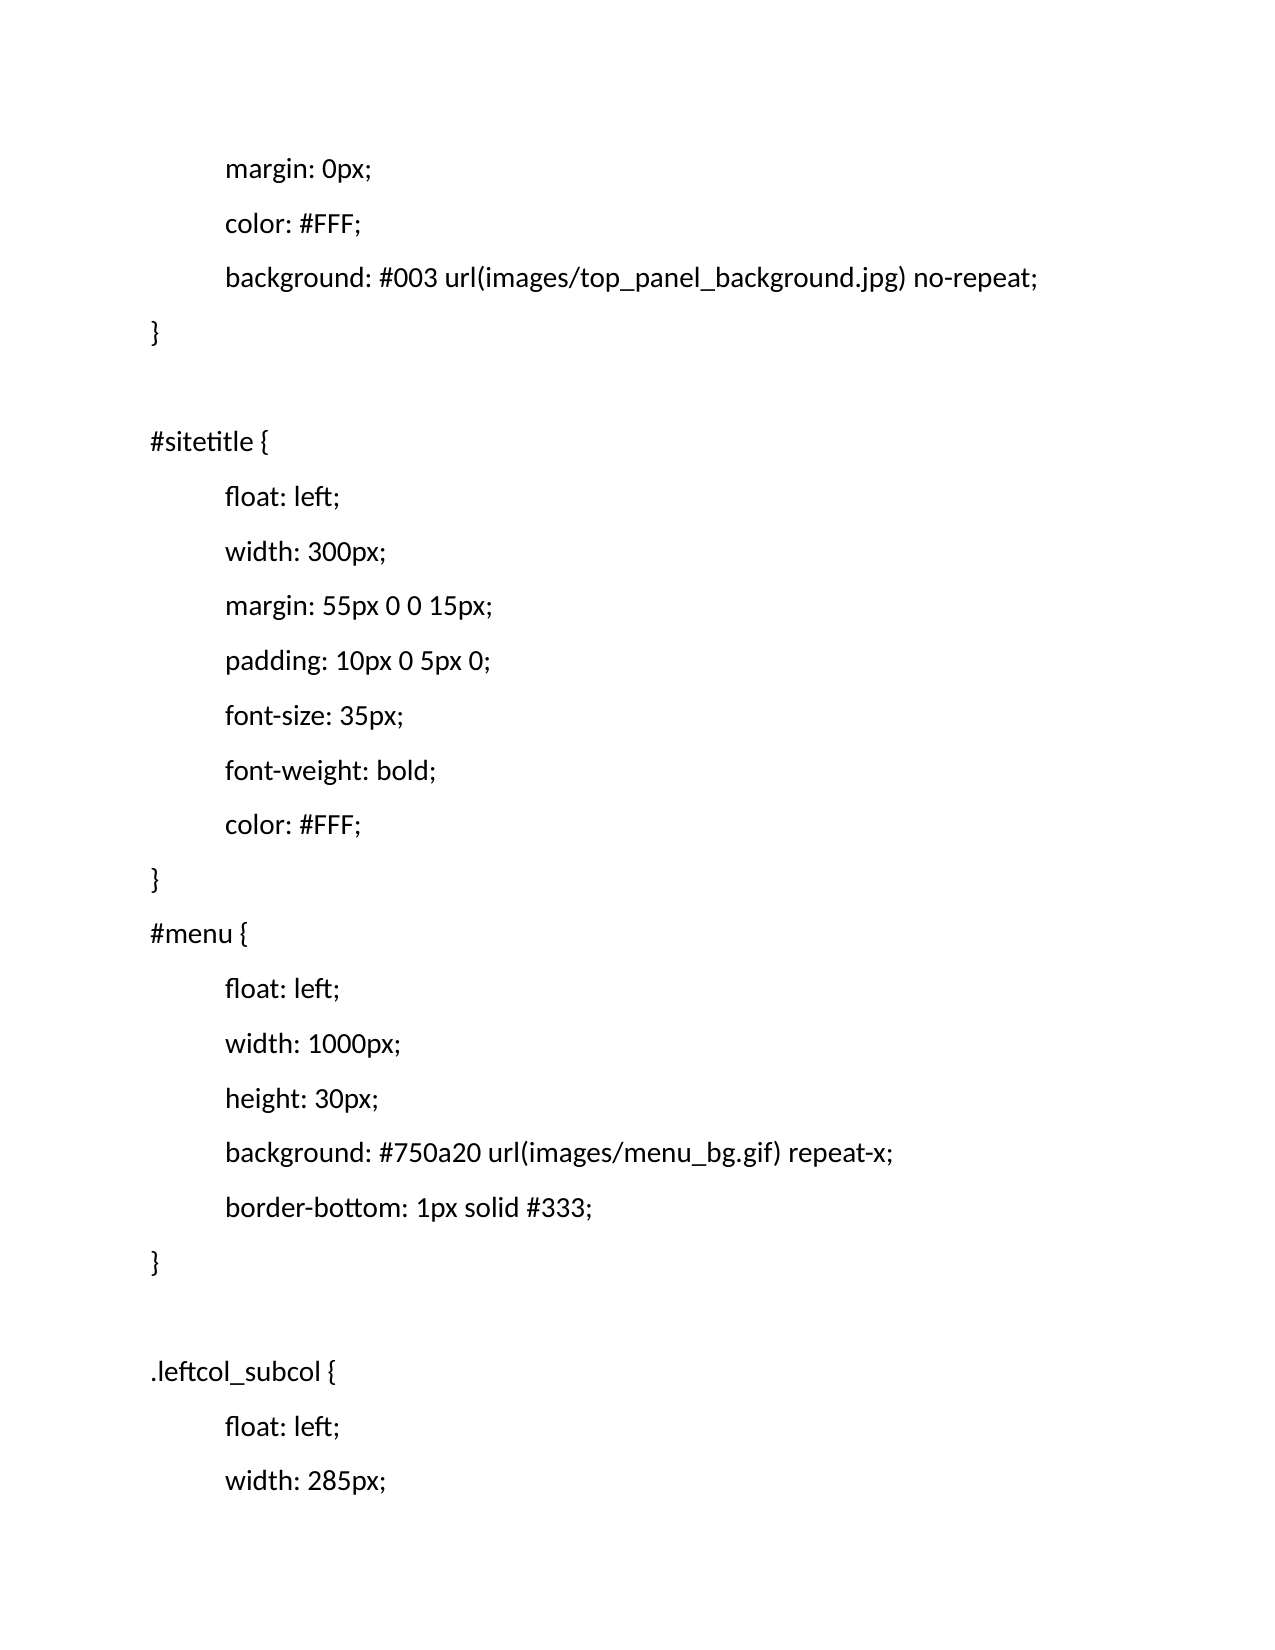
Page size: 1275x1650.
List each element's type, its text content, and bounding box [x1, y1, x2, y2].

text .leftcol_subcol { [150, 1353, 1125, 1389]
text width: 300px; [150, 533, 1125, 568]
text width: 1000px; [150, 1025, 1125, 1061]
text float: left; [150, 478, 1125, 514]
text } [150, 1244, 1125, 1279]
text background: #750a20 url(images/menu_bg.gif) repeat-x; [150, 1134, 1125, 1170]
text #sitetitle { [150, 423, 1125, 459]
text } [150, 861, 1125, 897]
text font-weight: bold; [150, 752, 1125, 787]
text width: 285px; [150, 1462, 1125, 1498]
text #menu { [150, 916, 1125, 951]
text float: left; [150, 970, 1125, 1006]
text border-bottom: 1px solid #333; [150, 1189, 1125, 1225]
text margin: 0px; [150, 150, 1125, 186]
text padding: 10px 0 5px 0; [150, 642, 1125, 678]
text color: #FFF; [150, 205, 1125, 240]
text margin: 55px 0 0 15px; [150, 587, 1125, 623]
text font-size: 35px; [150, 697, 1125, 732]
text } [150, 314, 1125, 350]
text float: left; [150, 1408, 1125, 1443]
text color: #FFF; [150, 806, 1125, 842]
text height: 30px; [150, 1080, 1125, 1115]
text background: #003 url(images/top_panel_background.jpg) no-repeat; [150, 259, 1125, 295]
